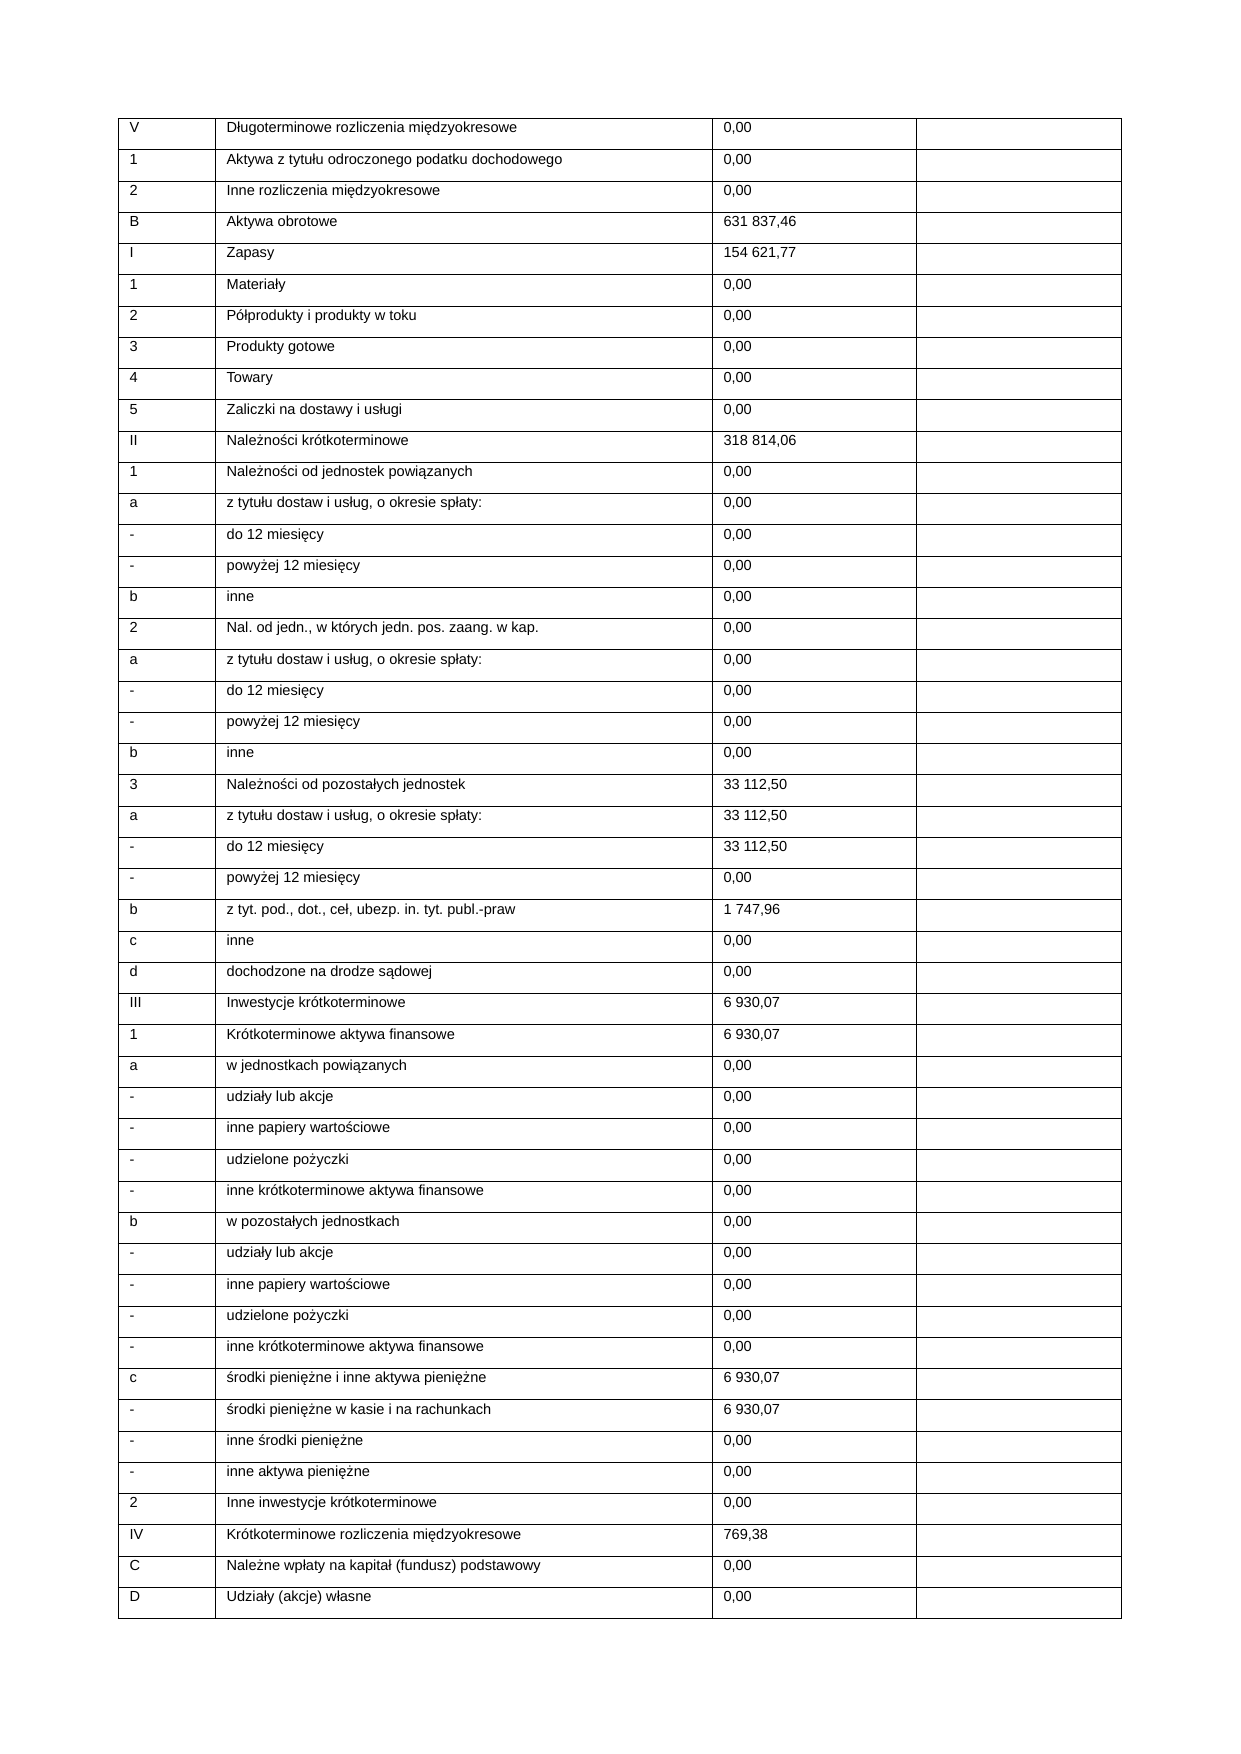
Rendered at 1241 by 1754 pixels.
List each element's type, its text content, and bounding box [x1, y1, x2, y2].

table_cell [917, 838, 1121, 868]
table_cell [917, 650, 1121, 681]
table_cell [917, 1119, 1121, 1149]
table_cell Aktywa z tytułu odroczonego podatku dochodowego [216, 150, 712, 181]
table_cell b [119, 1213, 215, 1243]
table_cell 0,00 [713, 463, 916, 493]
table_cell Długoterminowe rozliczenia międzyokresowe [216, 119, 712, 149]
table_cell 33 112,50 [713, 807, 916, 837]
table_cell 0,00 [713, 557, 916, 587]
table_cell 0,00 [713, 682, 916, 712]
table_cell [917, 1400, 1121, 1431]
table_cell [917, 1025, 1121, 1056]
table_cell 0,00 [713, 932, 916, 962]
table_cell 1 [119, 275, 215, 306]
table_cell 0,00 [713, 1557, 916, 1587]
table_cell [917, 1463, 1121, 1493]
table_cell 769,38 [713, 1525, 916, 1556]
table_cell Inne inwestycje krótkoterminowe [216, 1494, 712, 1524]
table_cell c [119, 1369, 215, 1399]
table_cell 0,00 [713, 1088, 916, 1118]
table_cell [917, 619, 1121, 649]
table_cell środki pieniężne w kasie i na rachunkach [216, 1400, 712, 1431]
table_cell B [119, 213, 215, 243]
table_cell 0,00 [713, 1463, 916, 1493]
table_cell b [119, 744, 215, 774]
table_cell 0,00 [713, 150, 916, 181]
table_cell [917, 182, 1121, 212]
table_cell [917, 119, 1121, 149]
table_cell 0,00 [713, 400, 916, 431]
table_cell [917, 432, 1121, 462]
table_cell udzielone pożyczki [216, 1150, 712, 1181]
table_cell 0,00 [713, 1119, 916, 1149]
table_cell - [119, 1400, 215, 1431]
table_cell powyżej 12 miesięcy [216, 557, 712, 587]
table_cell V [119, 119, 215, 149]
table_cell Aktywa obrotowe [216, 213, 712, 243]
table_cell - [119, 838, 215, 868]
table_cell 0,00 [713, 494, 916, 524]
table_cell 0,00 [713, 182, 916, 212]
table_cell inne papiery wartościowe [216, 1275, 712, 1306]
table_cell 0,00 [713, 1432, 916, 1462]
table_cell udziały lub akcje [216, 1244, 712, 1274]
table_cell - [119, 1463, 215, 1493]
table_cell [917, 775, 1121, 806]
table_cell do 12 miesięcy [216, 682, 712, 712]
table_cell [917, 557, 1121, 587]
table_cell [917, 713, 1121, 743]
table_cell [917, 213, 1121, 243]
table_cell [917, 932, 1121, 962]
table_cell 3 [119, 338, 215, 368]
table_cell Zaliczki na dostawy i usługi [216, 400, 712, 431]
table_cell Udziały (akcje) własne [216, 1588, 712, 1618]
table_cell 0,00 [713, 338, 916, 368]
table_cell [917, 1088, 1121, 1118]
table_cell [917, 307, 1121, 337]
table_cell Inne rozliczenia międzyokresowe [216, 182, 712, 212]
table_cell w pozostałych jednostkach [216, 1213, 712, 1243]
table_cell 4 [119, 369, 215, 399]
table_cell [917, 900, 1121, 931]
table_cell 6 930,07 [713, 994, 916, 1024]
table_cell a [119, 494, 215, 524]
table_cell [917, 1307, 1121, 1337]
table_cell - [119, 1088, 215, 1118]
table_cell dochodzone na drodze sądowej [216, 963, 712, 993]
table_cell [917, 1588, 1121, 1618]
table_cell [917, 244, 1121, 274]
table_cell 33 112,50 [713, 838, 916, 868]
table_cell powyżej 12 miesięcy [216, 713, 712, 743]
table_cell 0,00 [713, 275, 916, 306]
table_cell 0,00 [713, 588, 916, 618]
table_cell [917, 1057, 1121, 1087]
table_cell z tytułu dostaw i usług, o okresie spłaty: [216, 807, 712, 837]
table_cell d [119, 963, 215, 993]
table_cell [917, 525, 1121, 556]
table_cell 1 [119, 150, 215, 181]
table_cell b [119, 900, 215, 931]
table_cell inne środki pieniężne [216, 1432, 712, 1462]
table_cell inne papiery wartościowe [216, 1119, 712, 1149]
table_cell - [119, 869, 215, 899]
table_cell powyżej 12 miesięcy [216, 869, 712, 899]
table_cell 0,00 [713, 1182, 916, 1212]
table_cell - [119, 1244, 215, 1274]
table_cell a [119, 807, 215, 837]
table_cell a [119, 650, 215, 681]
table_cell Zapasy [216, 244, 712, 274]
table_cell 631 837,46 [713, 213, 916, 243]
table_cell [917, 744, 1121, 774]
table_cell III [119, 994, 215, 1024]
table_cell - [119, 557, 215, 587]
table_cell Towary [216, 369, 712, 399]
table_cell 0,00 [713, 619, 916, 649]
table_cell 0,00 [713, 369, 916, 399]
table_cell - [119, 1150, 215, 1181]
table_cell inne aktywa pieniężne [216, 1463, 712, 1493]
table_cell [917, 1275, 1121, 1306]
table_cell 3 [119, 775, 215, 806]
table_cell 1 747,96 [713, 900, 916, 931]
table_cell - [119, 1275, 215, 1306]
table_cell [917, 1432, 1121, 1462]
table_cell Należności od pozostałych jednostek [216, 775, 712, 806]
table_cell - [119, 1338, 215, 1368]
table_cell Materiały [216, 275, 712, 306]
table_cell Należności krótkoterminowe [216, 432, 712, 462]
table_cell [917, 1369, 1121, 1399]
table_cell a [119, 1057, 215, 1087]
table_cell inne [216, 932, 712, 962]
table_cell 2 [119, 619, 215, 649]
table_cell 6 930,07 [713, 1400, 916, 1431]
table_cell Inwestycje krótkoterminowe [216, 994, 712, 1024]
table_cell 1 [119, 1025, 215, 1056]
table_cell 33 112,50 [713, 775, 916, 806]
table_cell 2 [119, 1494, 215, 1524]
table_cell IV [119, 1525, 215, 1556]
table_cell inne krótkoterminowe aktywa finansowe [216, 1338, 712, 1368]
table_cell 0,00 [713, 744, 916, 774]
table_cell [917, 1338, 1121, 1368]
table_cell inne krótkoterminowe aktywa finansowe [216, 1182, 712, 1212]
table_cell - [119, 1182, 215, 1212]
table_cell [917, 400, 1121, 431]
table_cell z tytułu dostaw i usług, o okresie spłaty: [216, 650, 712, 681]
table_cell - [119, 682, 215, 712]
table_cell [917, 1494, 1121, 1524]
table_cell Nal. od jedn., w których jedn. pos. zaang. w kap. [216, 619, 712, 649]
table_cell [917, 994, 1121, 1024]
table_cell inne [216, 588, 712, 618]
table_cell do 12 miesięcy [216, 838, 712, 868]
table_cell Należności od jednostek powiązanych [216, 463, 712, 493]
table_cell 318 814,06 [713, 432, 916, 462]
table_cell 0,00 [713, 1338, 916, 1368]
table_cell 0,00 [713, 1588, 916, 1618]
table_cell 1 [119, 463, 215, 493]
table_cell [917, 275, 1121, 306]
table_cell - [119, 1432, 215, 1462]
table_cell [917, 338, 1121, 368]
table_cell 0,00 [713, 1494, 916, 1524]
table_cell [917, 963, 1121, 993]
table_cell c [119, 932, 215, 962]
table_cell 154 621,77 [713, 244, 916, 274]
table_cell [917, 588, 1121, 618]
table_cell 5 [119, 400, 215, 431]
table_cell Półprodukty i produkty w toku [216, 307, 712, 337]
table_cell 2 [119, 182, 215, 212]
table_cell b [119, 588, 215, 618]
table_cell [917, 807, 1121, 837]
table_cell [917, 1525, 1121, 1556]
table_cell - [119, 1119, 215, 1149]
table_cell z tytułu dostaw i usług, o okresie spłaty: [216, 494, 712, 524]
table_cell 6 930,07 [713, 1025, 916, 1056]
table_cell Należne wpłaty na kapitał (fundusz) podstawowy [216, 1557, 712, 1587]
table_cell 0,00 [713, 525, 916, 556]
table_cell do 12 miesięcy [216, 525, 712, 556]
table_cell środki pieniężne i inne aktywa pieniężne [216, 1369, 712, 1399]
table_cell 0,00 [713, 1275, 916, 1306]
table_cell [917, 463, 1121, 493]
table_cell Krótkoterminowe aktywa finansowe [216, 1025, 712, 1056]
table_cell [917, 369, 1121, 399]
table_cell z tyt. pod., dot., ceł, ubezp. in. tyt. publ.-praw [216, 900, 712, 931]
table_cell [917, 869, 1121, 899]
table_cell 0,00 [713, 119, 916, 149]
table_cell - [119, 525, 215, 556]
table_cell [917, 1150, 1121, 1181]
table_cell udziały lub akcje [216, 1088, 712, 1118]
table_cell II [119, 432, 215, 462]
table_cell - [119, 713, 215, 743]
table_cell 0,00 [713, 1244, 916, 1274]
table_cell [917, 1557, 1121, 1587]
table_cell 0,00 [713, 650, 916, 681]
table_cell 0,00 [713, 307, 916, 337]
table_cell [917, 1244, 1121, 1274]
table_cell 6 930,07 [713, 1369, 916, 1399]
table_cell inne [216, 744, 712, 774]
table_cell udzielone pożyczki [216, 1307, 712, 1337]
table_cell Krótkoterminowe rozliczenia międzyokresowe [216, 1525, 712, 1556]
table_cell [917, 1213, 1121, 1243]
table_cell 0,00 [713, 1150, 916, 1181]
table_cell I [119, 244, 215, 274]
table_cell [917, 682, 1121, 712]
table_cell 2 [119, 307, 215, 337]
table_cell Produkty gotowe [216, 338, 712, 368]
table_cell 0,00 [713, 963, 916, 993]
table_cell 0,00 [713, 1057, 916, 1087]
table_cell w jednostkach powiązanych [216, 1057, 712, 1087]
table_cell C [119, 1557, 215, 1587]
table_cell D [119, 1588, 215, 1618]
table_cell [917, 494, 1121, 524]
table_cell [917, 1182, 1121, 1212]
table_cell 0,00 [713, 869, 916, 899]
table_cell 0,00 [713, 713, 916, 743]
table_cell [917, 150, 1121, 181]
table_cell - [119, 1307, 215, 1337]
table_cell 0,00 [713, 1213, 916, 1243]
table_cell 0,00 [713, 1307, 916, 1337]
